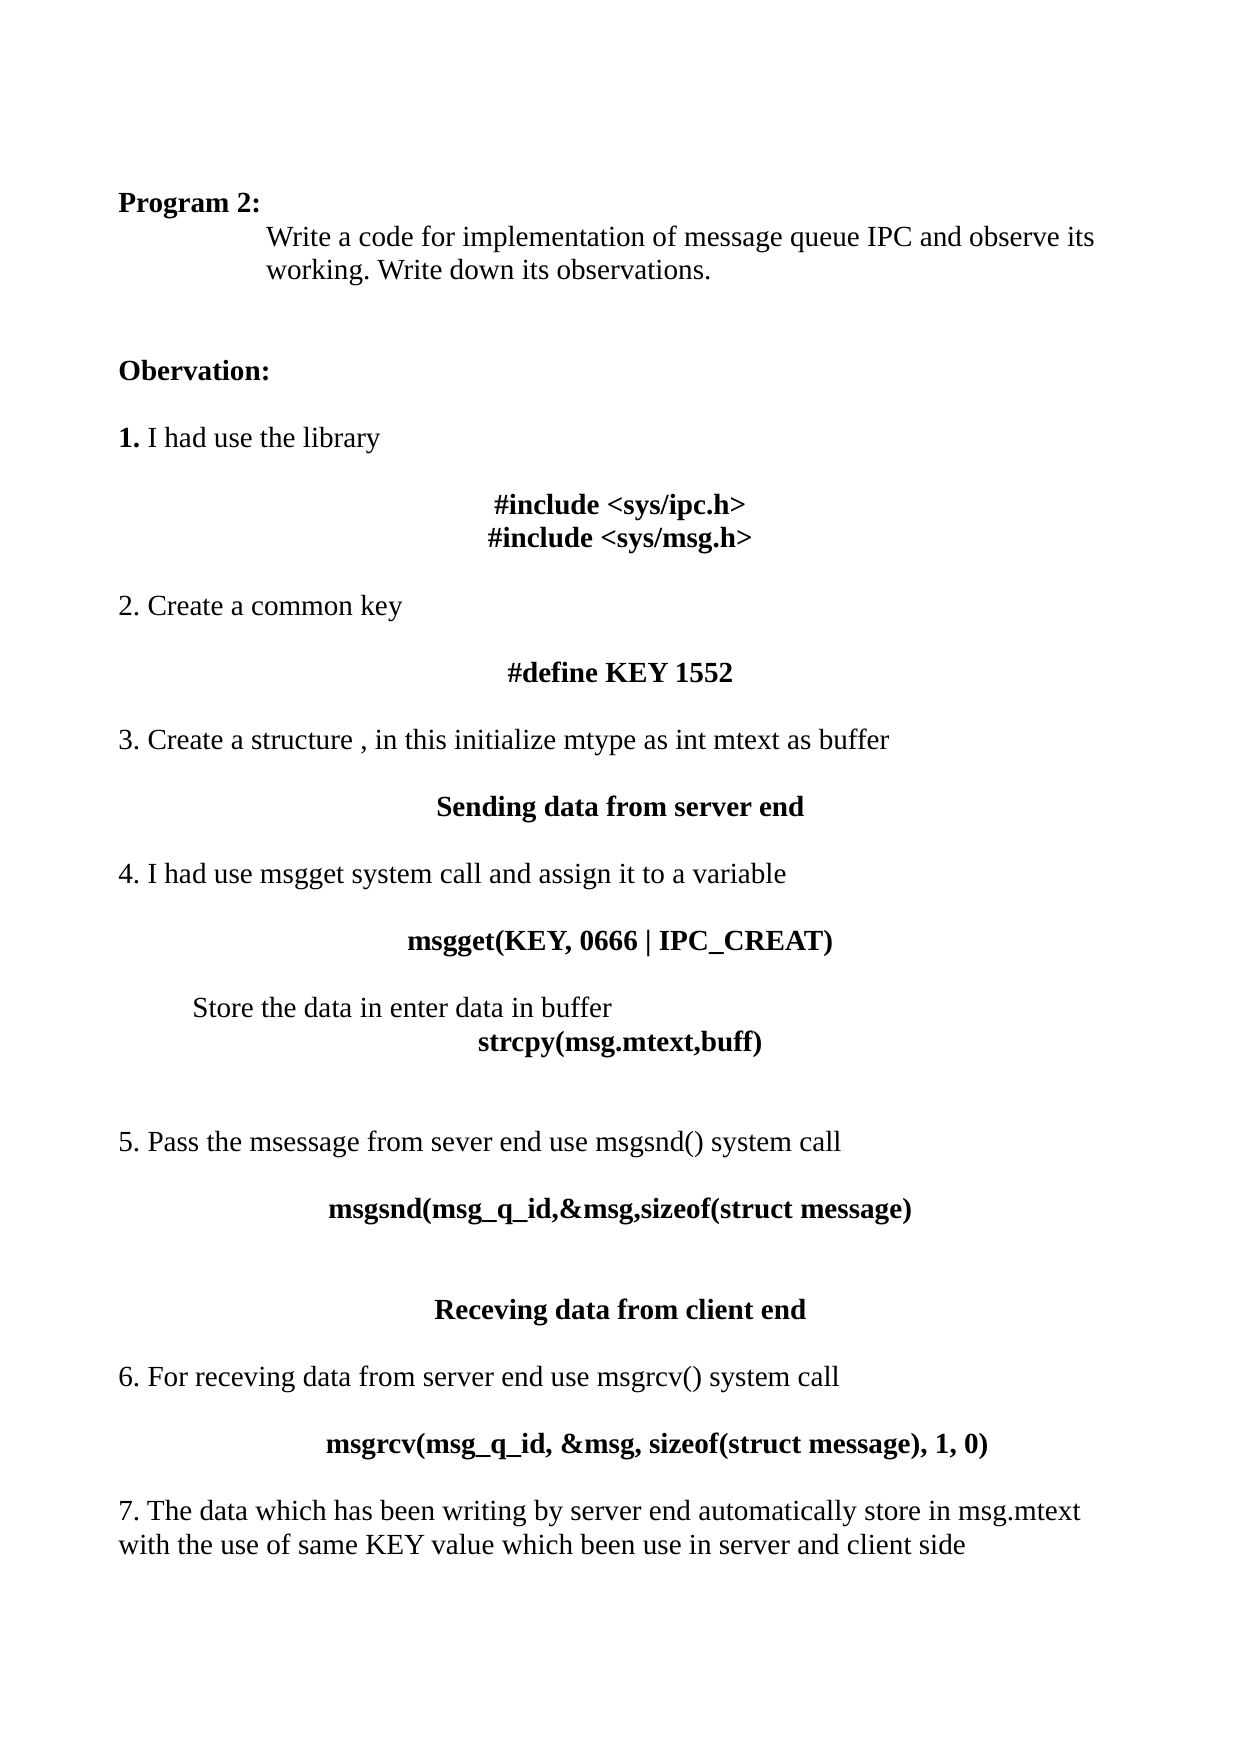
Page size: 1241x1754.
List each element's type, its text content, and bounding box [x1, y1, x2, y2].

text msgrcv(msg_q_id, &msg, sizeof(struct message), 1, 0) [118, 1426, 1122, 1460]
text 5. Pass the msessage from sever end use msgsnd() system call [118, 1124, 1122, 1158]
text 1. I had use the library [118, 420, 1122, 453]
text msgget(KEY, 0666 | IPC_CREAT) [118, 923, 1122, 957]
text Store the data in enter data in buffer [118, 990, 1122, 1024]
text 7. The data which has been writing by server end automatically store in msg.mtext with the use of same KEY value which been use in server and client side [118, 1493, 1122, 1560]
text Receving data from client end [118, 1292, 1122, 1326]
text 4. I had use msgget system call and assign it to a variable [118, 856, 1122, 889]
text #define KEY 1552 [118, 655, 1122, 688]
text strcpy(msg.mtext,buff) [118, 1024, 1122, 1057]
text 2. Create a common key [118, 588, 1122, 621]
text Write a code for implementation of message queue IPC and observe its working. Write down its observations. [118, 219, 1122, 286]
text Obervation: [118, 353, 1122, 386]
text msgsnd(msg_q_id,&msg,sizeof(struct message) [118, 1191, 1122, 1225]
text Program 2: [118, 185, 1122, 219]
text #include <sys/ipc.h> [118, 487, 1122, 521]
text Sending data from server end [118, 789, 1122, 822]
text 6. For receving data from server end use msgrcv() system call [118, 1359, 1122, 1393]
text 3. Create a structure , in this initialize mtype as int mtext as buffer [118, 722, 1122, 755]
text #include <sys/msg.h> [118, 521, 1122, 554]
